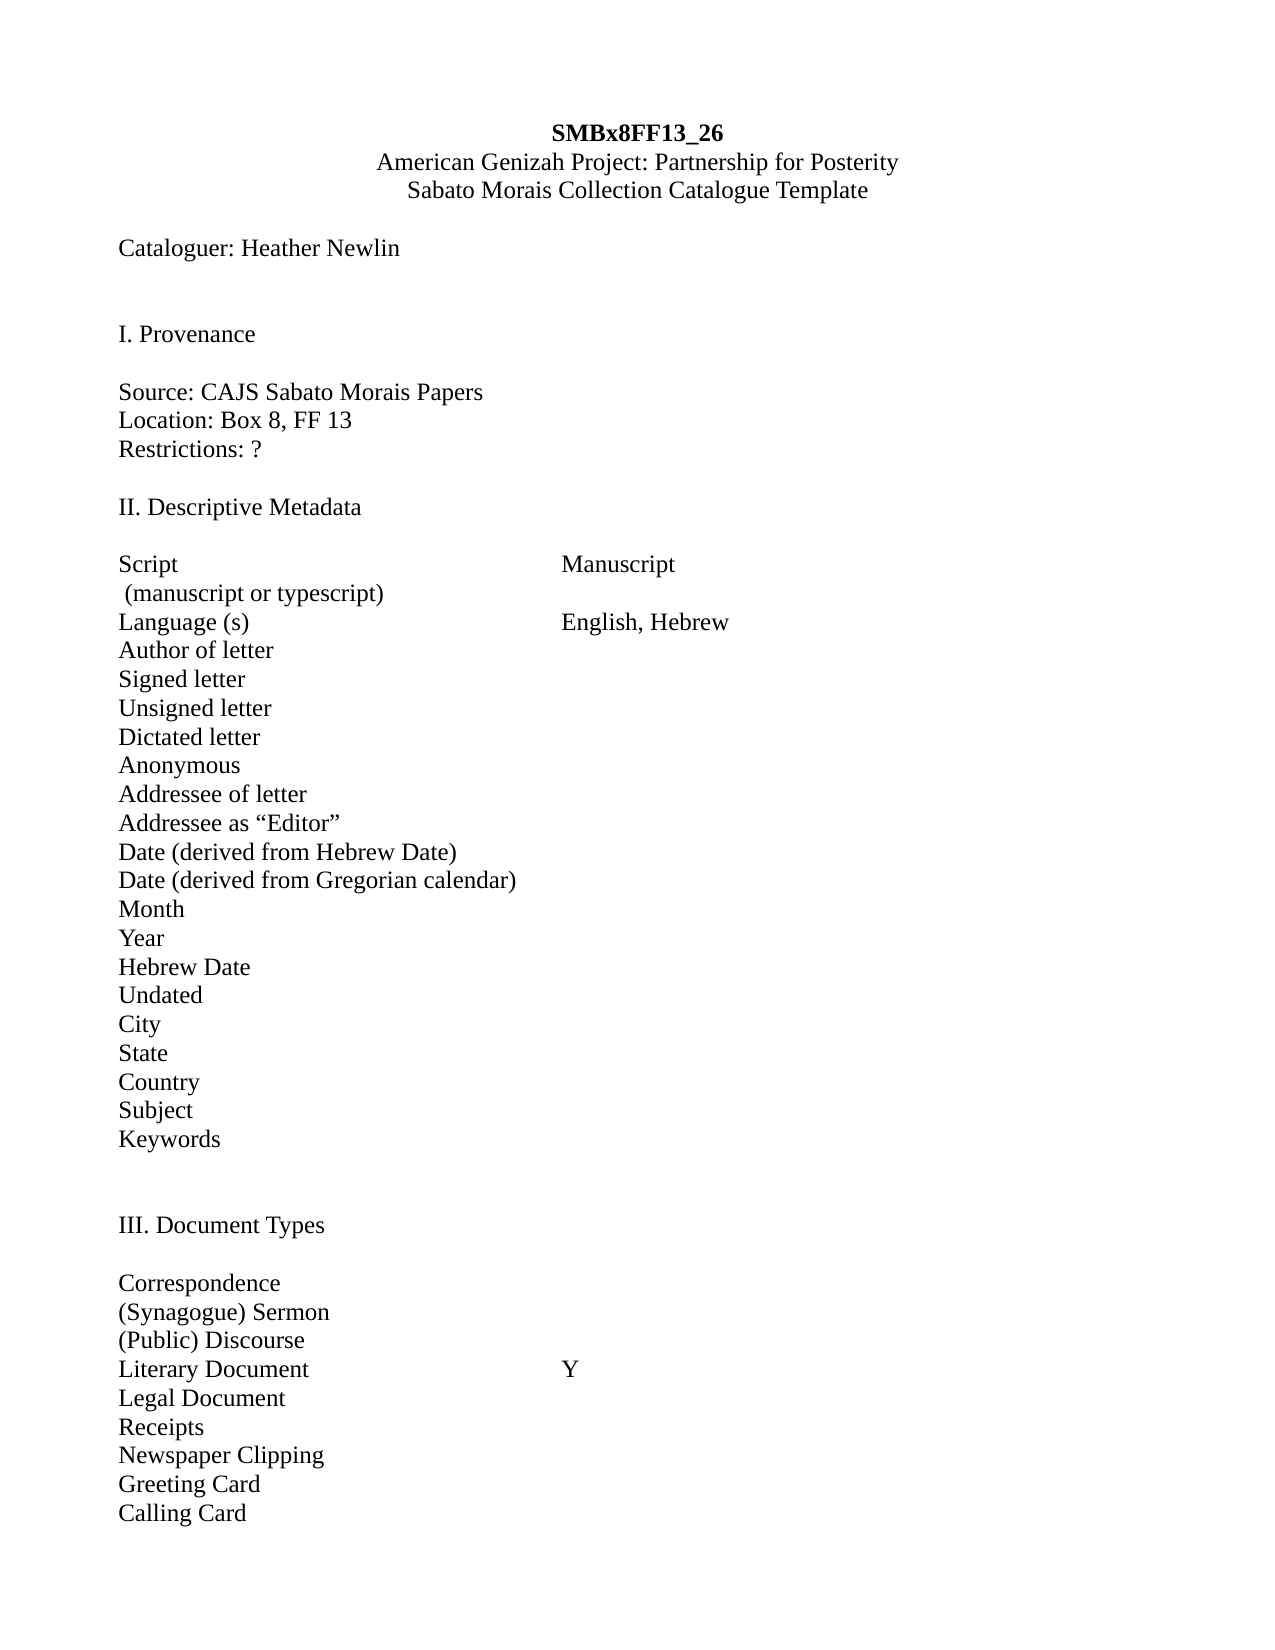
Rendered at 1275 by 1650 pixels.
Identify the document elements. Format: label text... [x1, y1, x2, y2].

text (manuscript or typescript) [118, 578, 1157, 607]
text Year [118, 923, 1157, 952]
text Dictated letter [118, 722, 1157, 751]
text II. Descriptive Metadata [118, 492, 1157, 521]
text Date (derived from Hebrew Date) [118, 837, 1157, 866]
text Greeting Card [118, 1469, 1157, 1498]
text SMBx8FF13_26 [118, 118, 1157, 147]
text Hebrew Date [118, 952, 1157, 981]
text Newspaper Clipping [118, 1441, 1157, 1469]
text Signed letter [118, 664, 1157, 693]
text Script Manuscript [118, 549, 1157, 578]
text I. Provenance [118, 319, 1157, 348]
text Calling Card [118, 1498, 1157, 1527]
text Undated [118, 981, 1157, 1009]
text Cataloguer: Heather Newlin [118, 233, 1157, 262]
text Subject [118, 1096, 1157, 1124]
text Receipts [118, 1412, 1157, 1441]
text Anonymous [118, 751, 1157, 779]
text Country [118, 1067, 1157, 1096]
text Addressee of letter [118, 779, 1157, 808]
text Source: CAJS Sabato Morais Papers [118, 377, 1157, 406]
text Addressee as “Editor” [118, 808, 1157, 837]
text (Public) Discourse [118, 1326, 1157, 1354]
text Author of letter [118, 636, 1157, 664]
text City [118, 1009, 1157, 1038]
text Restrictions: ? [118, 434, 1157, 463]
text Literary Document Y [118, 1354, 1157, 1383]
text Correspondence [118, 1268, 1157, 1297]
text American Genizah Project: Partnership for Posterity [118, 147, 1157, 176]
text (Synagogue) Sermon [118, 1297, 1157, 1326]
text Location: Box 8, FF 13 [118, 406, 1157, 434]
text Unsigned letter [118, 693, 1157, 722]
text Sabato Morais Collection Catalogue Template [118, 176, 1157, 204]
text Language (s) English, Hebrew [118, 607, 1157, 636]
text Legal Document [118, 1383, 1157, 1412]
text III. Document Types [118, 1211, 1157, 1239]
text Date (derived from Gregorian calendar) [118, 866, 1157, 894]
text State [118, 1038, 1157, 1067]
text Month [118, 894, 1157, 923]
text Keywords [118, 1124, 1157, 1153]
